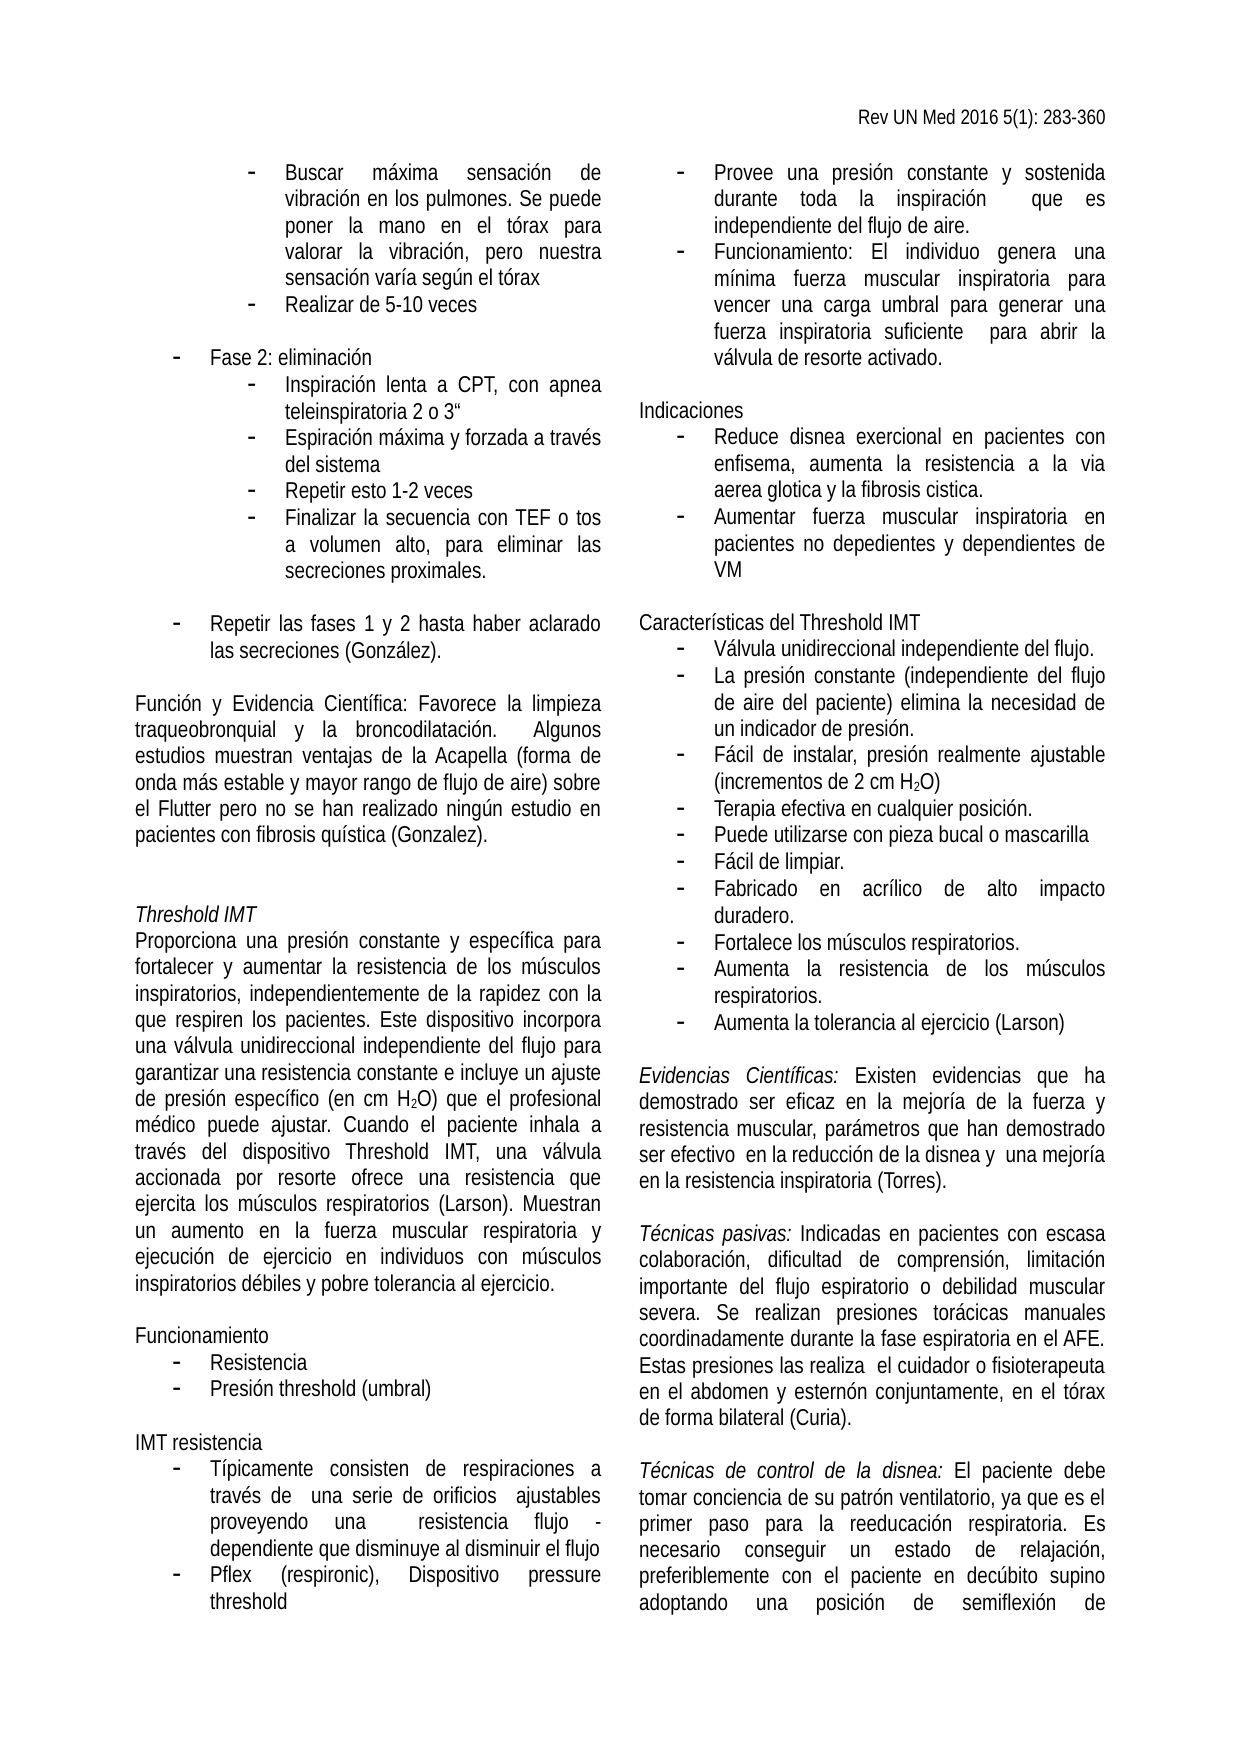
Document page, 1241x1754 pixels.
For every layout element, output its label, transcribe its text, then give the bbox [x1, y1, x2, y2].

list Fabricado en acrílico de alto impacto duradero. [676, 875, 1106, 928]
list Puede utilizarse con pieza bucal o mascarilla [676, 821, 1106, 848]
list Terapia efectiva en cualquier posición. [676, 794, 1106, 821]
list Presión threshold (umbral) [172, 1375, 601, 1402]
text IMT resistencia [135, 1429, 601, 1455]
list Finalizar la secuencia con TEF o tos a volumen alto, para eliminar las secreciones proximales. [247, 504, 601, 584]
list Pflex (respironic), Dispositivo pressure threshold [172, 1561, 601, 1614]
list Fácil de instalar, presión realmente ajustable (incrementos de 2 cm H2O) [676, 741, 1106, 794]
list Fase 2: eliminación [172, 344, 601, 371]
list Válvula unidireccional independiente del flujo. [676, 635, 1106, 662]
list Realizar de 5-10 veces [247, 291, 601, 318]
list Aumentar fuerza muscular inspiratoria en pacientes no depedientes y dependientes de VM [676, 503, 1106, 582]
text Función y Evidencia Científica: Favorece la limpieza traqueobronquial y la broncodilatación. Algunos estudios muestran ventajas de la Acapella (forma de onda más estable y mayor rango de flujo de aire) sobre el Flutter pero no se han realizado ningún estudio en pacientes con fibrosis quística (Gonzalez). [135, 690, 601, 848]
list La presión constante (independiente del flujo de aire del paciente) elimina la necesidad de un indicador de presión. [676, 662, 1106, 741]
list Repetir las fases 1 y 2 hasta haber aclarado las secreciones (González). [172, 610, 601, 663]
list Reduce disnea exercional en pacientes con enfisema, aumenta la resistencia a la via aerea glotica y la fibrosis cistica. [676, 423, 1106, 503]
list Espiración máxima y forzada a través del sistema [247, 424, 601, 477]
text Indicaciones [639, 397, 1106, 423]
text Técnicas pasivas: Indicadas en pacientes con escasa colaboración, dificultad de comprensión, limitación importante del flujo espiratorio o debilidad muscular severa. Se realizan presiones torácicas manuales coordinadamente durante la fase espiratoria en el AFE. Estas presiones las realiza el cuidador o fisioterapeuta en el abdomen y esternón conjuntamente, en el tórax de forma bilateral (Curia). [639, 1220, 1106, 1431]
text Características del Threshold IMT [639, 608, 1106, 635]
list Resistencia [172, 1348, 601, 1375]
list Buscar máxima sensación de vibración en los pulmones. Se puede poner la mano en el tórax para valorar la vibración, pero nuestra sensación varía según el tórax [247, 158, 601, 291]
list Provee una presión constante y sostenida durante toda la inspiración que es independiente del flujo de aire. [676, 158, 1106, 238]
list Aumenta la resistencia de los músculos respiratorios. [676, 955, 1106, 1008]
text Evidencias Científicas: Existen evidencias que ha demostrado ser eficaz en la mejoría de la fuerza y resistencia muscular, parámetros que han demostrado ser efectivo en la reducción de la disnea y una mejoría en la resistencia inspiratoria (Torres). [639, 1062, 1106, 1193]
text Funcionamiento [135, 1322, 601, 1348]
list Fácil de limpiar. [676, 848, 1106, 875]
list Fortalece los músculos respiratorios. [676, 928, 1106, 955]
text Threshold IMT [135, 901, 601, 927]
text Proporciona una presión constante y específica para fortalecer y aumentar la resistencia de los músculos inspiratorios, independientemente de la rapidez con la que respiren los pacientes. Este dispositivo incorpora una válvula unidireccional independiente del flujo para garantizar una resistencia constante e incluye un ajuste de presión específico (en cm H2O) que el profesional médico puede ajustar. Cuando el paciente inhala a través del dispositivo Threshold IMT, una válvula accionada por resorte ofrece una resistencia que ejercita los músculos respiratorios (Larson). Muestran un aumento en la fuerza muscular respiratoria y ejecución de ejercicio en individuos con músculos inspiratorios débiles y pobre tolerancia al ejercicio. [135, 927, 601, 1296]
list Típicamente consisten de respiraciones a través de una serie de orificios ajustables proveyendo una resistencia flujo - dependiente que disminuye al disminuir el flujo [172, 1455, 601, 1561]
text Técnicas de control de la disnea: El paciente debe tomar conciencia de su patrón ventilatorio, ya que es el primer paso para la reeducación respiratoria. Es necesario conseguir un estado de relajación, preferiblemente con el paciente en decúbito supino adoptando una posición de semiflexión de [639, 1457, 1106, 1615]
list Aumenta la tolerancia al ejercicio (Larson) [676, 1008, 1106, 1035]
list Funcionamiento: El individuo genera una mínima fuerza muscular inspiratoria para vencer una carga umbral para generar una fuerza inspiratoria suficiente para abrir la válvula de resorte activado. [676, 238, 1106, 370]
list Repetir esto 1-2 veces [247, 477, 601, 504]
list Inspiración lenta a CPT, con apnea teleinspiratoria 2 o 3“ [247, 371, 601, 424]
